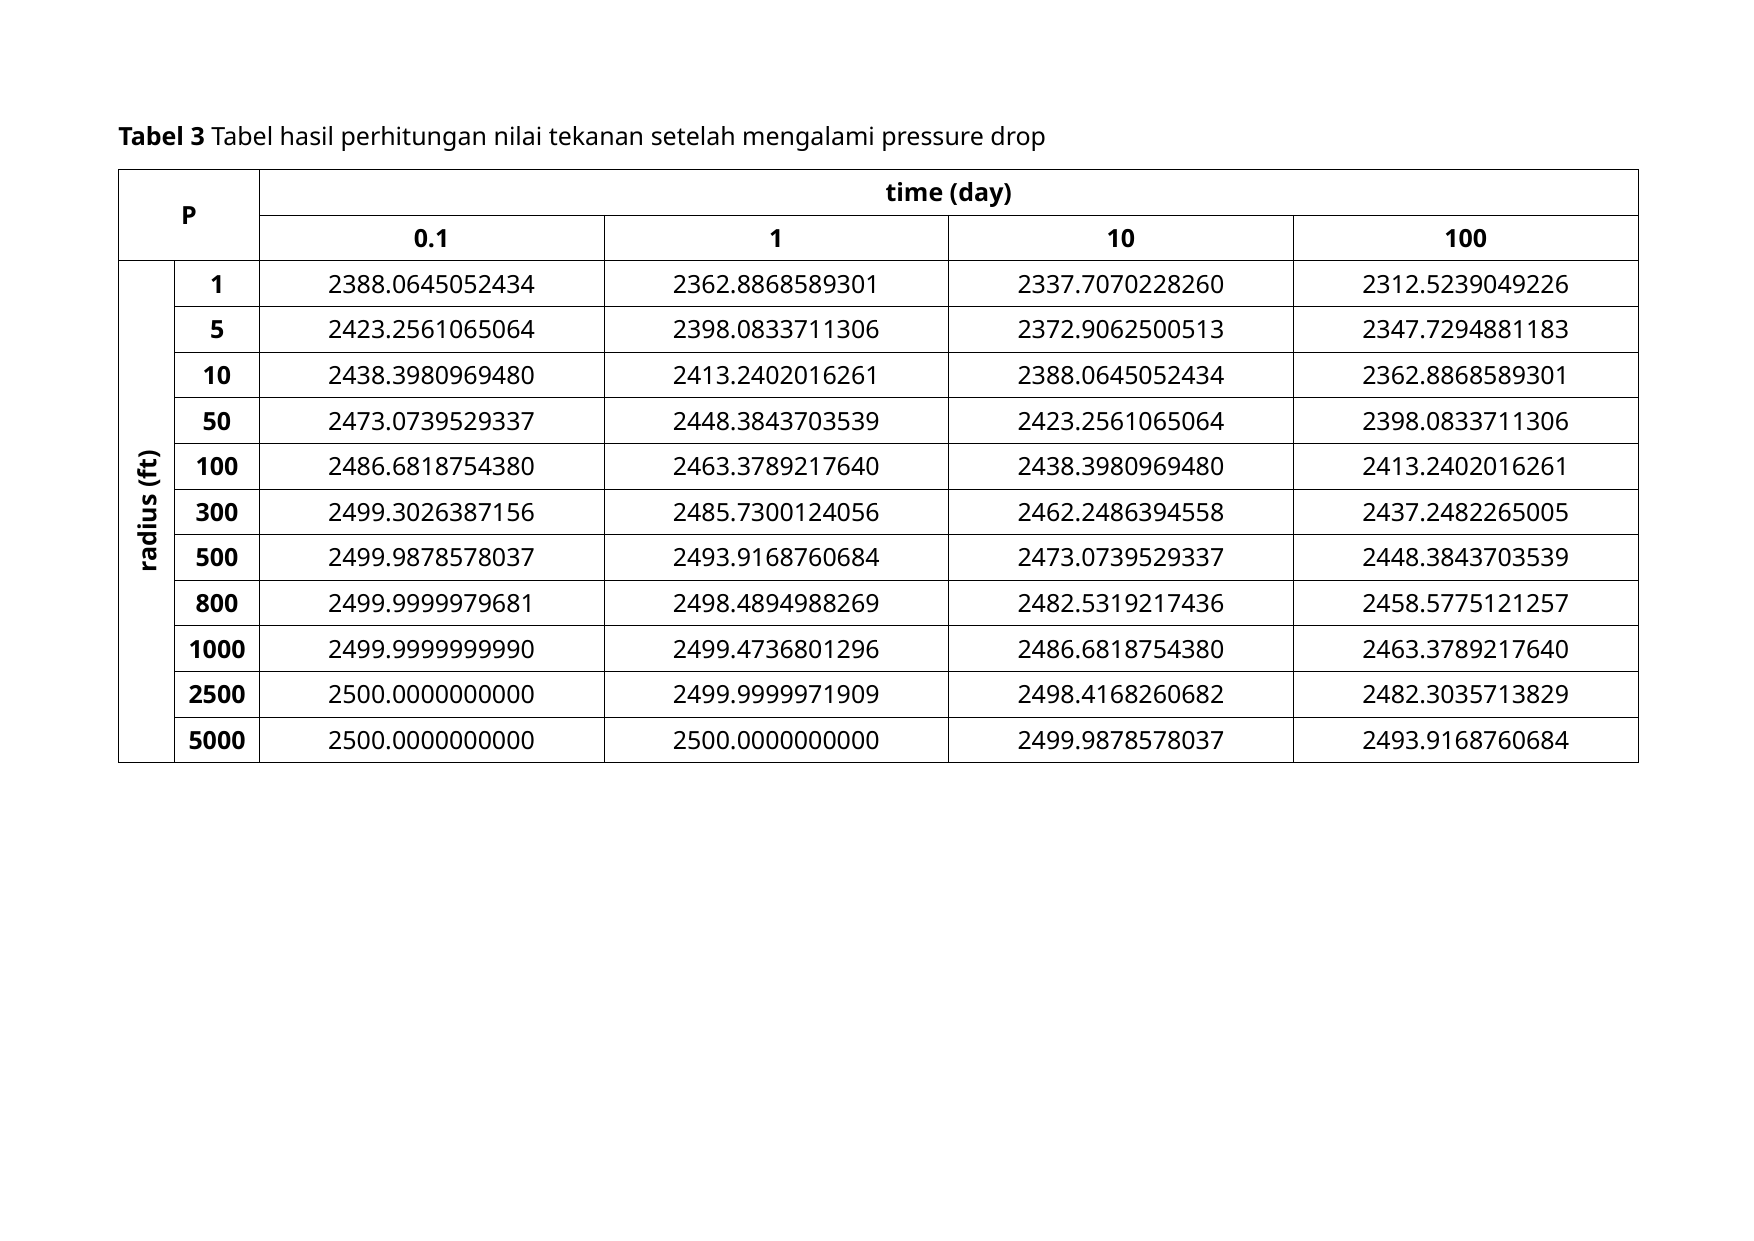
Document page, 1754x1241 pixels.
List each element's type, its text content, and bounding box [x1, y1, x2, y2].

table_cell 2388.0645052434 [260, 261, 604, 306]
table_cell 2485.7300124056 [605, 490, 948, 534]
table_cell 2448.3843703539 [1294, 535, 1638, 580]
table_cell 2398.0833711306 [1294, 398, 1638, 443]
table_cell 5 [175, 307, 259, 352]
table_cell radius (ft) [119, 261, 174, 762]
table_cell 2388.0645052434 [949, 353, 1293, 397]
table_cell 2448.3843703539 [605, 398, 948, 443]
table_cell 2499.9999971909 [605, 672, 948, 717]
table_cell 2473.0739529337 [949, 535, 1293, 580]
table_cell 2482.3035713829 [1294, 672, 1638, 717]
table_cell 2347.7294881183 [1294, 307, 1638, 352]
table_cell 2500.0000000000 [260, 718, 604, 762]
table_cell 50 [175, 398, 259, 443]
table_cell 2473.0739529337 [260, 398, 604, 443]
table_cell 2499.4736801296 [605, 626, 948, 671]
table_cell 0.1 [260, 216, 604, 260]
table_cell 2462.2486394558 [949, 490, 1293, 534]
table_cell 2499.9878578037 [260, 535, 604, 580]
table_cell 2337.7070228260 [949, 261, 1293, 306]
table_cell 2499.9878578037 [949, 718, 1293, 762]
table_cell 2423.2561065064 [260, 307, 604, 352]
text Tabel 3 Tabel hasil perhitungan nilai tekanan setelah mengalami pressure drop [118, 118, 1636, 152]
table_cell 100 [1294, 216, 1638, 260]
table_cell 2500.0000000000 [605, 718, 948, 762]
table_cell 2413.2402016261 [605, 353, 948, 397]
table_cell 2499.9999979681 [260, 581, 604, 625]
table_cell 2499.9999999990 [260, 626, 604, 671]
table_cell 2486.6818754380 [949, 626, 1293, 671]
table_cell 1000 [175, 626, 259, 671]
table_cell 2362.8868589301 [605, 261, 948, 306]
table_cell 2500 [175, 672, 259, 717]
table_cell 2463.3789217640 [1294, 626, 1638, 671]
table_cell 2463.3789217640 [605, 444, 948, 488]
table_cell 2482.5319217436 [949, 581, 1293, 625]
table_cell 2498.4168260682 [949, 672, 1293, 717]
table_cell 2458.5775121257 [1294, 581, 1638, 625]
table_cell 2413.2402016261 [1294, 444, 1638, 488]
table_cell 800 [175, 581, 259, 625]
table_cell 2493.9168760684 [1294, 718, 1638, 762]
table_cell 2398.0833711306 [605, 307, 948, 352]
table_cell 1 [605, 216, 948, 260]
table_header time (day) [260, 170, 1638, 215]
table_cell 2438.3980969480 [260, 353, 604, 397]
table_cell 10 [949, 216, 1293, 260]
table_cell 2500.0000000000 [260, 672, 604, 717]
table_cell 2493.9168760684 [605, 535, 948, 580]
table_cell 2437.2482265005 [1294, 490, 1638, 534]
table_cell 10 [175, 353, 259, 397]
table_cell 2486.6818754380 [260, 444, 604, 488]
table_cell 5000 [175, 718, 259, 762]
table_cell 2438.3980969480 [949, 444, 1293, 488]
table_cell 2362.8868589301 [1294, 353, 1638, 397]
table_cell 2372.9062500513 [949, 307, 1293, 352]
table_header P [119, 170, 259, 260]
table_cell 2312.5239049226 [1294, 261, 1638, 306]
table_cell 2498.4894988269 [605, 581, 948, 625]
table_cell 1 [175, 261, 259, 306]
table_cell 500 [175, 535, 259, 580]
table_cell 100 [175, 444, 259, 488]
table_cell 2499.3026387156 [260, 490, 604, 534]
table_cell 2423.2561065064 [949, 398, 1293, 443]
table_cell 300 [175, 490, 259, 534]
